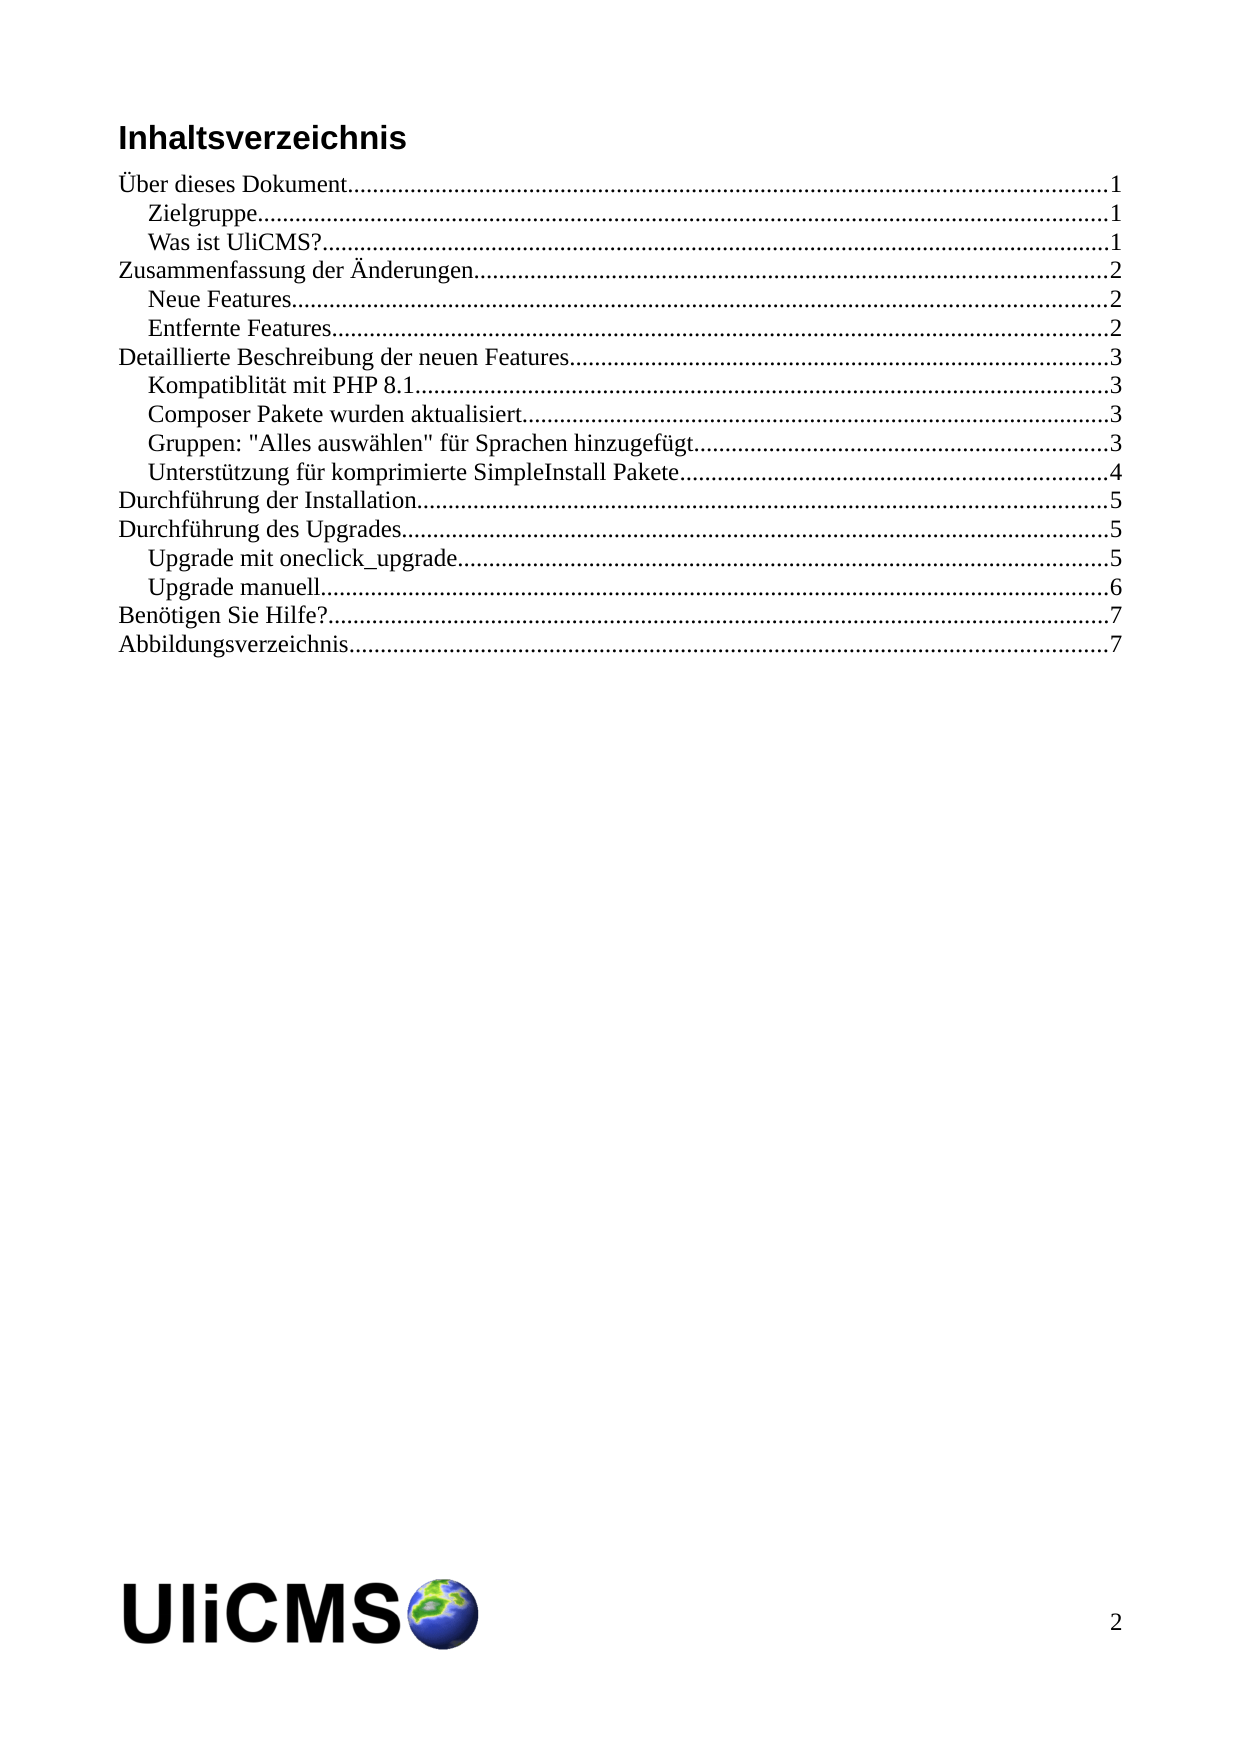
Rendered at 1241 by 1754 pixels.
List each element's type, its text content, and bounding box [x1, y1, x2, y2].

text Upgrade mit oneclick_upgrade 5 [148, 543, 1122, 572]
text Composer Pakete wurden aktualisiert 3 [148, 399, 1122, 428]
picture [118, 1578, 479, 1652]
text Zusammenfassung der Änderungen 2 [118, 255, 1122, 284]
text Unterstützung für komprimierte SimpleInstall Pakete 4 [148, 457, 1122, 485]
text Gruppen: "Alles auswählen" für Sprachen hinzugefügt 3 [148, 428, 1122, 457]
text Kompatiblität mit PHP 8.1 3 [148, 370, 1122, 399]
text Über dieses Dokument 1 [118, 169, 1122, 198]
text Detaillierte Beschreibung der neuen Features 3 [118, 342, 1122, 370]
text Neue Features 2 [148, 284, 1122, 313]
text Was ist UliCMS? 1 [148, 227, 1122, 255]
subtitle Inhaltsverzeichnis [118, 118, 1122, 157]
text Zielgruppe 1 [148, 198, 1122, 227]
text Entfernte Features 2 [148, 313, 1122, 342]
text Durchführung der Installation 5 [118, 485, 1122, 514]
text Durchführung des Upgrades 5 [118, 514, 1122, 543]
text Upgrade manuell 6 [148, 572, 1122, 600]
text Benötigen Sie Hilfe? 7 [118, 600, 1122, 629]
text Abbildungsverzeichnis 7 [118, 629, 1122, 658]
